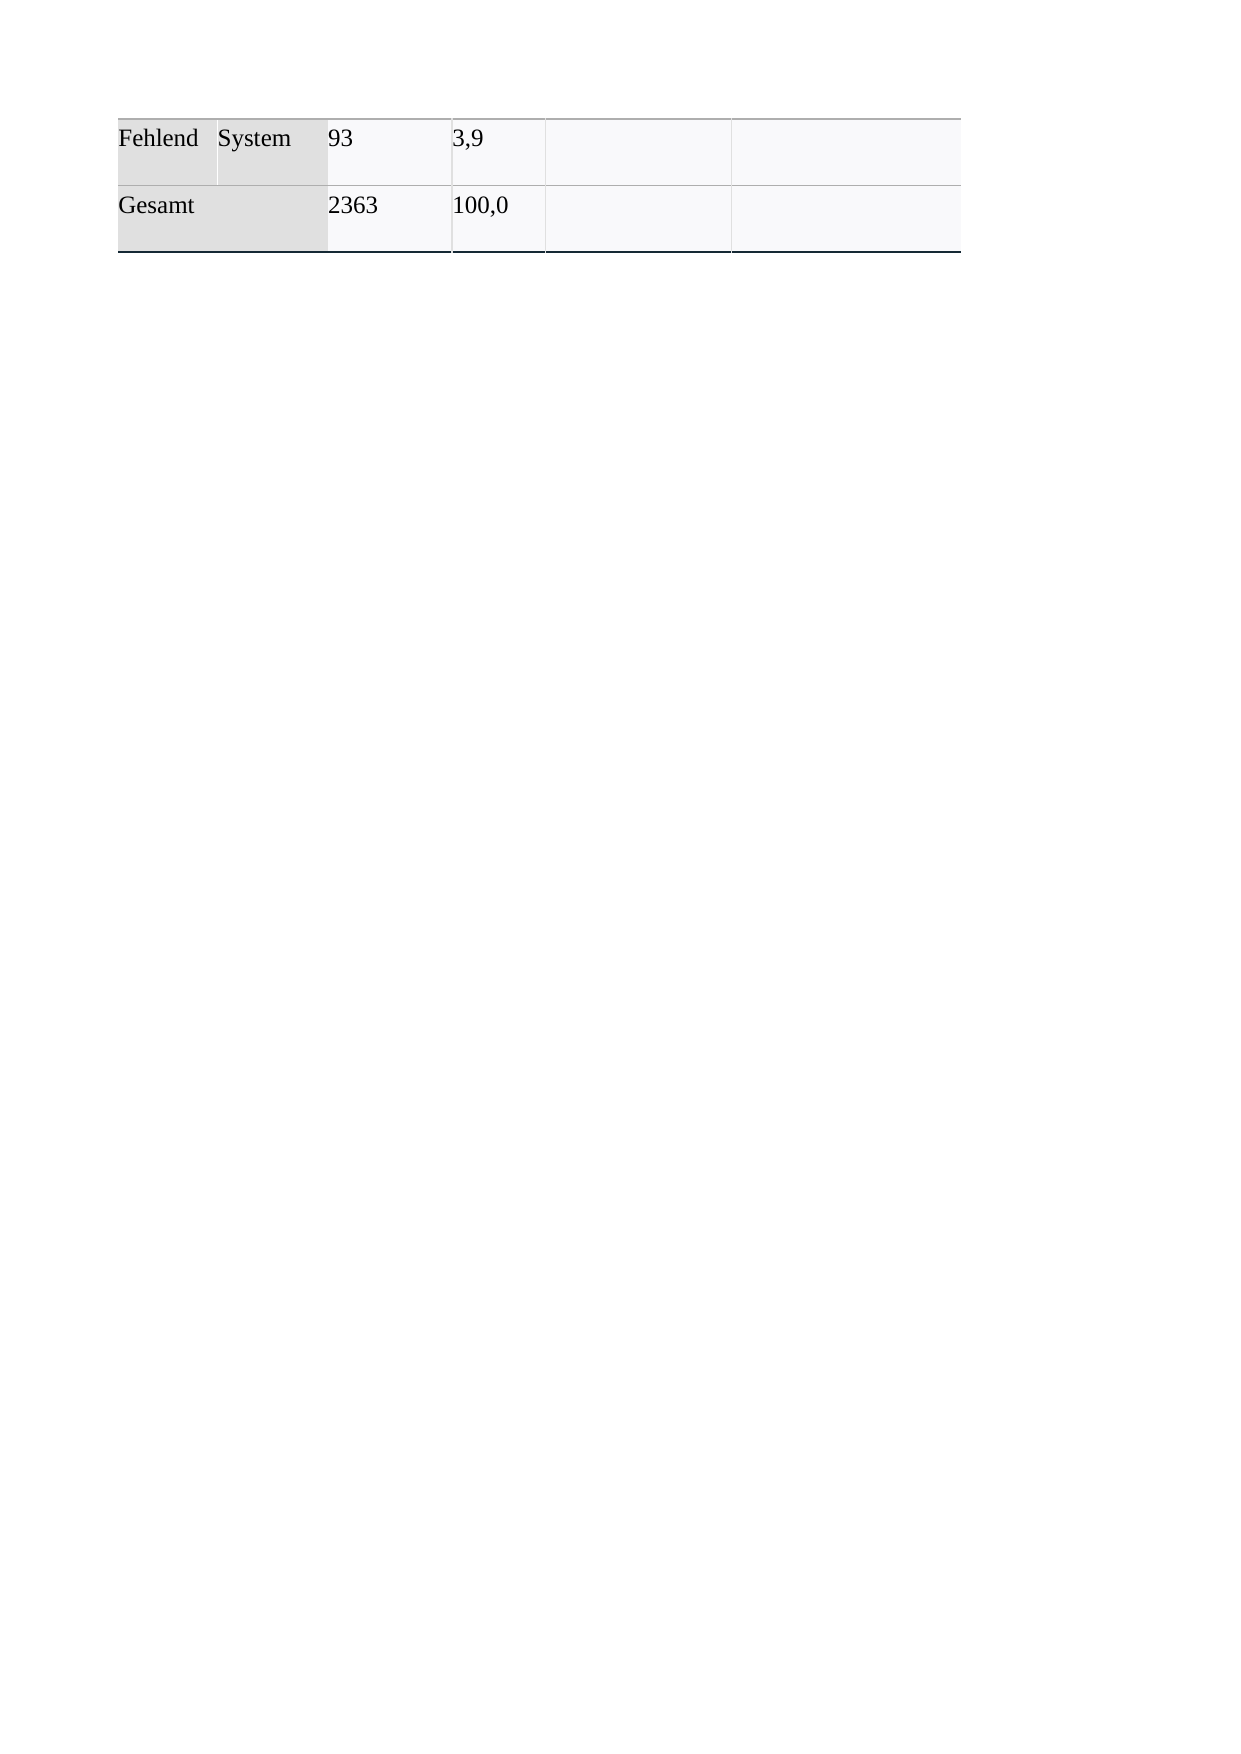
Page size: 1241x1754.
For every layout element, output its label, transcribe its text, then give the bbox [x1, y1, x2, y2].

table_cell [546, 186, 731, 251]
table_cell Fehlend [118, 120, 217, 185]
table_cell System [218, 120, 328, 185]
table_cell [732, 120, 961, 185]
table_cell [732, 186, 961, 251]
table_cell [546, 120, 731, 185]
table_cell 2363 [328, 186, 451, 251]
table_cell 93 [328, 120, 451, 185]
table_cell Gesamt [118, 186, 328, 251]
table_cell 3,9 [453, 120, 545, 185]
table_cell 100,0 [453, 186, 545, 251]
